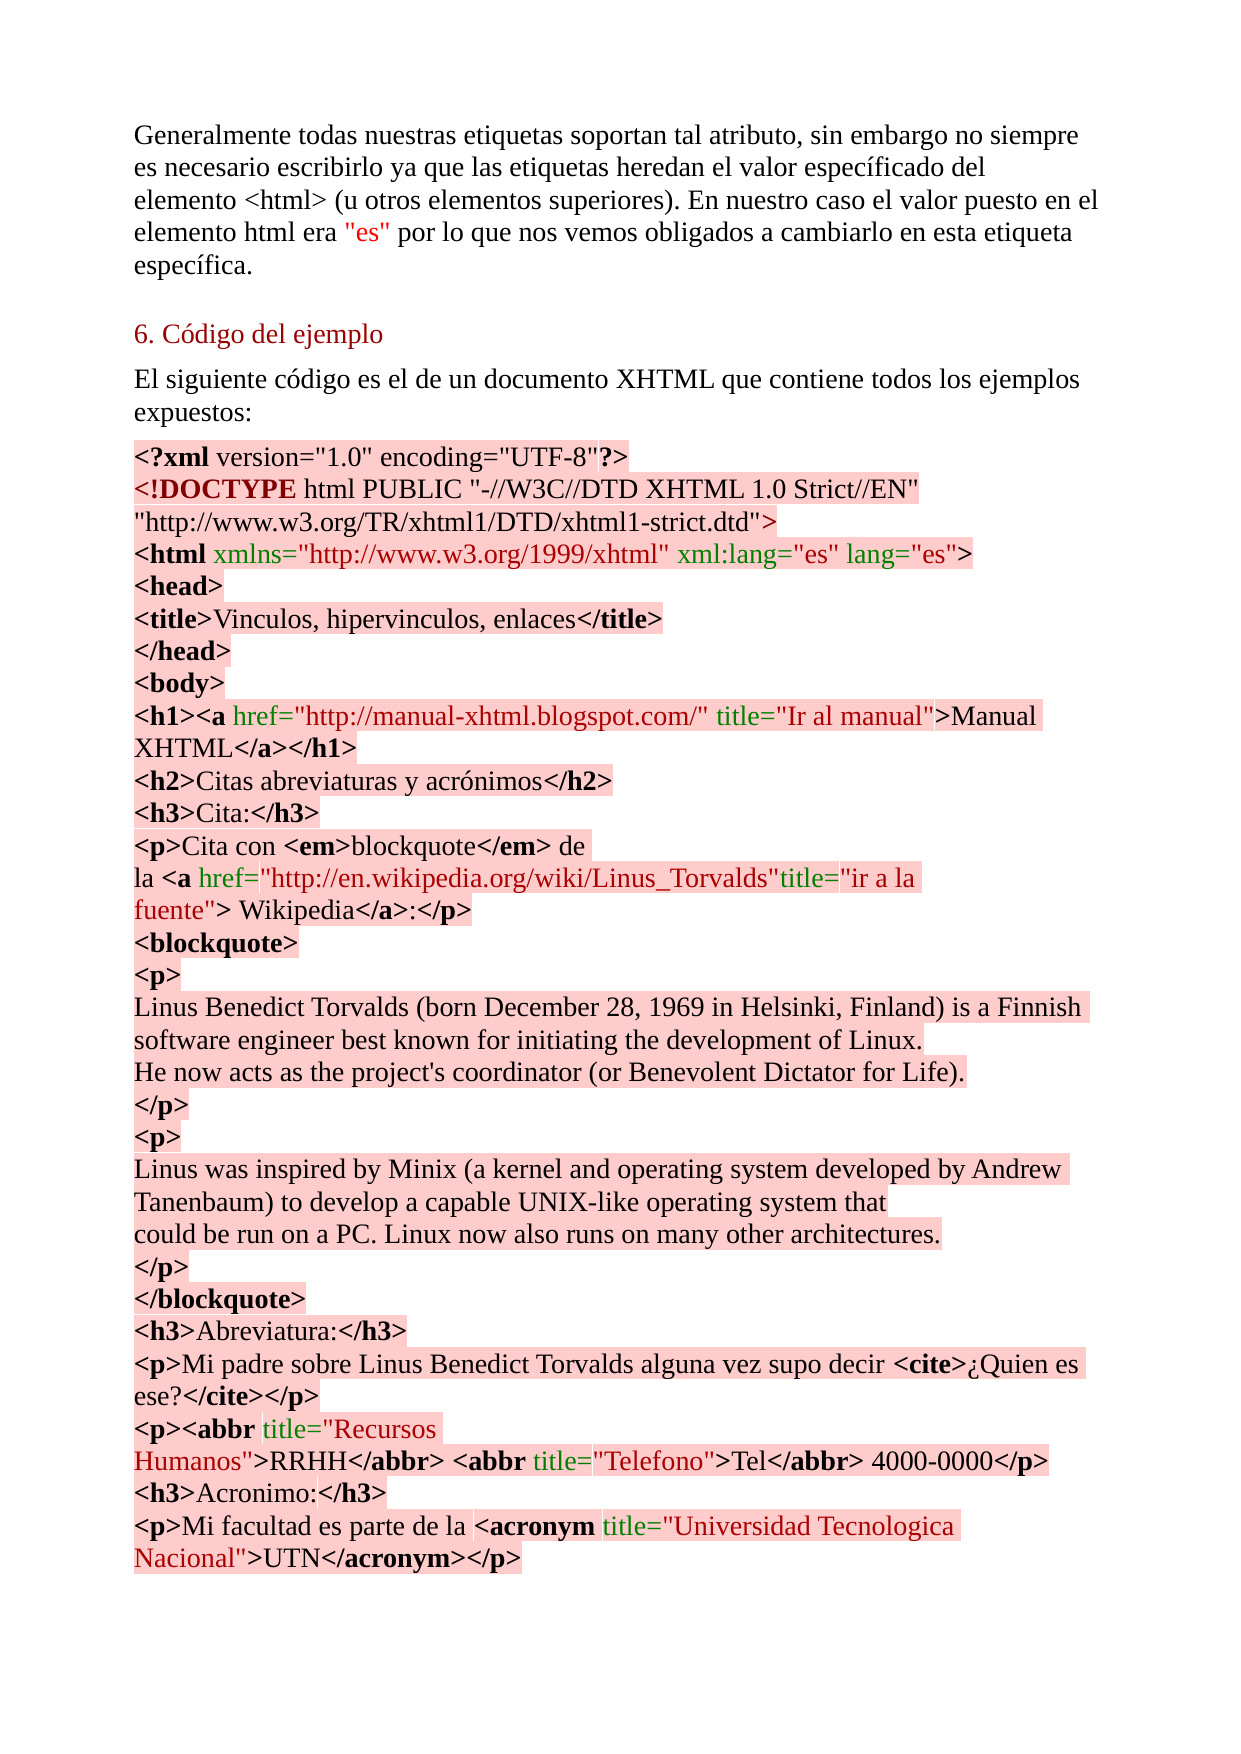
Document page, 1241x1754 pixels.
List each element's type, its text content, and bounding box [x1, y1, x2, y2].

subtitle 6. Código del ejemplo [134, 318, 1106, 350]
text <?xml version="1.0" encoding="UTF-8"?> <!DOCTYPE html PUBLIC "-//W3C//DTD XHTML 1.0 Strict//EN" "http://www.w3.org/TR/xhtml1/DTD/xhtml1-strict.dtd"> <html xmlns="http://www.w3.org/1999/xhtml" xml:lang="es" lang="es"> <head> <title>Vinculos, hipervinculos, enlaces</title> </head> <body> <h1><a href="http://manual-xhtml.blogspot.com/" title="Ir al manual">Manual XHTML</a></h1> <h2>Citas abreviaturas y acrónimos</h2> <h3>Cita:</h3> <p>Cita con <em>blockquote</em> de la <a href="http://en.wikipedia.org/wiki/Linus_Torvalds"title="ir a la fuente"> Wikipedia</a>:</p> <blockquote> <p> Linus Benedict Torvalds (born December 28, 1969 in Helsinki, Finland) is a Finnish software engineer best known for initiating the development of Linux. He now acts as the project's coordinator (or Benevolent Dictator for Life). </p> <p> Linus was inspired by Minix (a kernel and operating system developed by Andrew Tanenbaum) to develop a capable UNIX-like operating system that could be run on a PC. Linux now also runs on many other architectures. </p> </blockquote> <h3>Abreviatura:</h3> <p>Mi padre sobre Linus Benedict Torvalds alguna vez supo decir <cite>¿Quien es ese?</cite></p> <p><abbr title="Recursos Humanos">RRHH</abbr> <abbr title="Telefono">Tel</abbr> 4000-0000</p> <h3>Acronimo:</h3> <p>Mi facultad es parte de la <acronym title="Universidad Tecnologica Nacional">UTN</acronym></p> [134, 440, 1106, 1574]
text Generalmente todas nuestras etiquetas soportan tal atributo, sin embargo no siempre es necesario escribirlo ya que las etiquetas heredan el valor específicado del elemento <html> (u otros elementos superiores). En nuestro caso el valor puesto en el elemento html era "es" por lo que nos vemos obligados a cambiarlo en esta etiqueta específica. [134, 118, 1106, 280]
text El siguiente código es el de un documento XHTML que contiene todos los ejemplos expuestos: [134, 362, 1106, 427]
